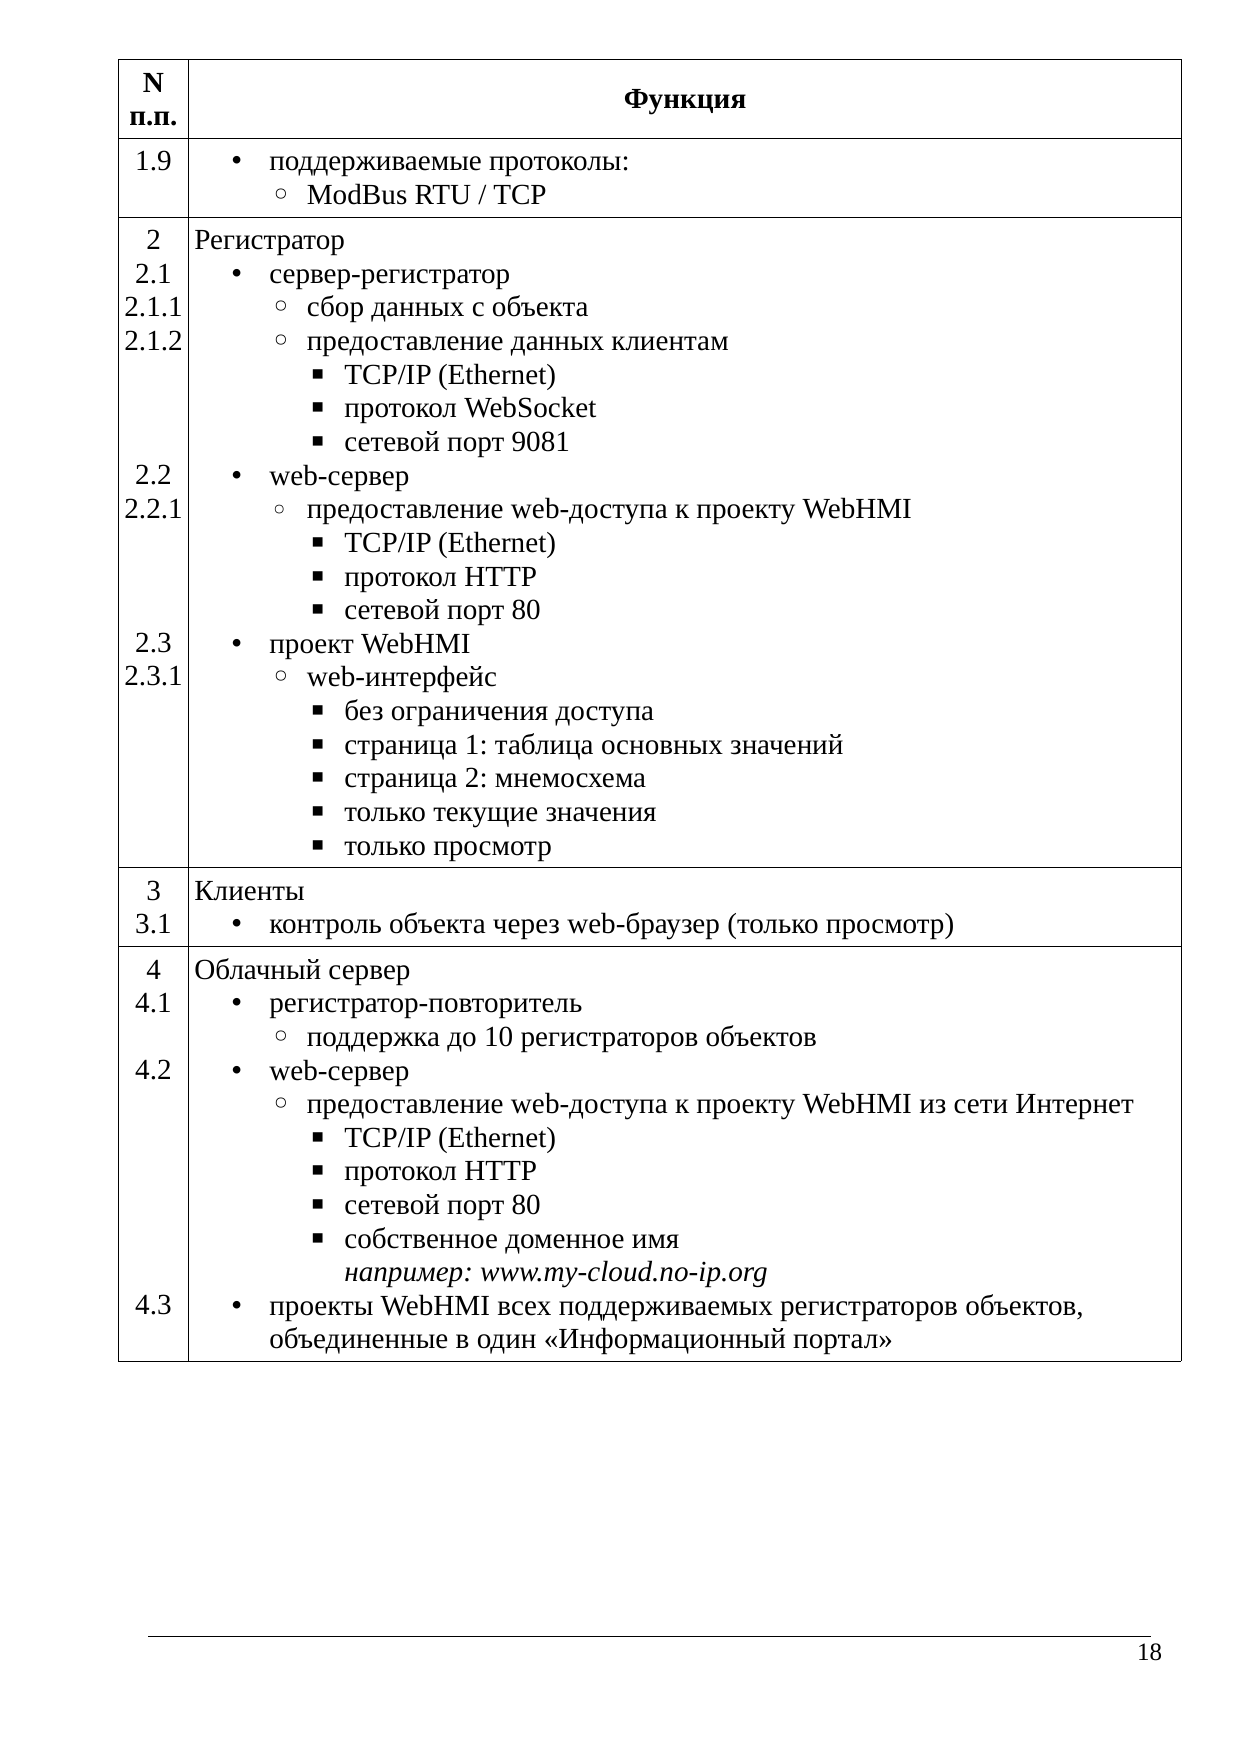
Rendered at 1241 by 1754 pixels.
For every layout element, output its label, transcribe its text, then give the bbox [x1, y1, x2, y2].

table_cell Регистратор сервер-регистратор сбор данных с объекта предоставление данных клиентам TCP/IP (Ethernet) протокол WebSocket сетевой порт 9081 web-сервер предоставление web-доступа к проекту WebHMI TCP/IP (Ethernet) протокол HTTP сетевой порт 80 проект WebHMI web-интерфейс без ограничения доступа страница 1: таблица основных значений страница 2: мнемосхема только текущие значения только просмотр [189, 218, 1181, 867]
table_cell 3 3.1 [119, 868, 188, 946]
table_cell Клиенты контроль объекта через web-браузер (только просмотр) [189, 868, 1181, 946]
table_cell 4 4.1 4.2 4.3 [119, 947, 188, 1361]
table_cell 1.9 [119, 139, 188, 217]
table_cell Облачный сервер регистратор-повторитель поддержка до 10 регистраторов объектов web-сервер предоставление web-доступа к проекту WebHMI из сети Интернет TCP/IP (Ethernet) протокол HTTP сетевой порт 80 собственное доменное имя например: www.my-cloud.no-ip.org проекты WebHMI всех поддерживаемых регистраторов объектов, объединенные в один «Информационный портал» [189, 947, 1181, 1361]
table_cell 2 2.1 2.1.1 2.1.2 2.2 2.2.1 2.3 2.3.1 [119, 218, 188, 867]
table_header Функция [189, 60, 1181, 138]
table_cell поддерживаемые протоколы: ModBus RTU / TCP [189, 139, 1181, 217]
table_header N п.п. [119, 60, 188, 138]
